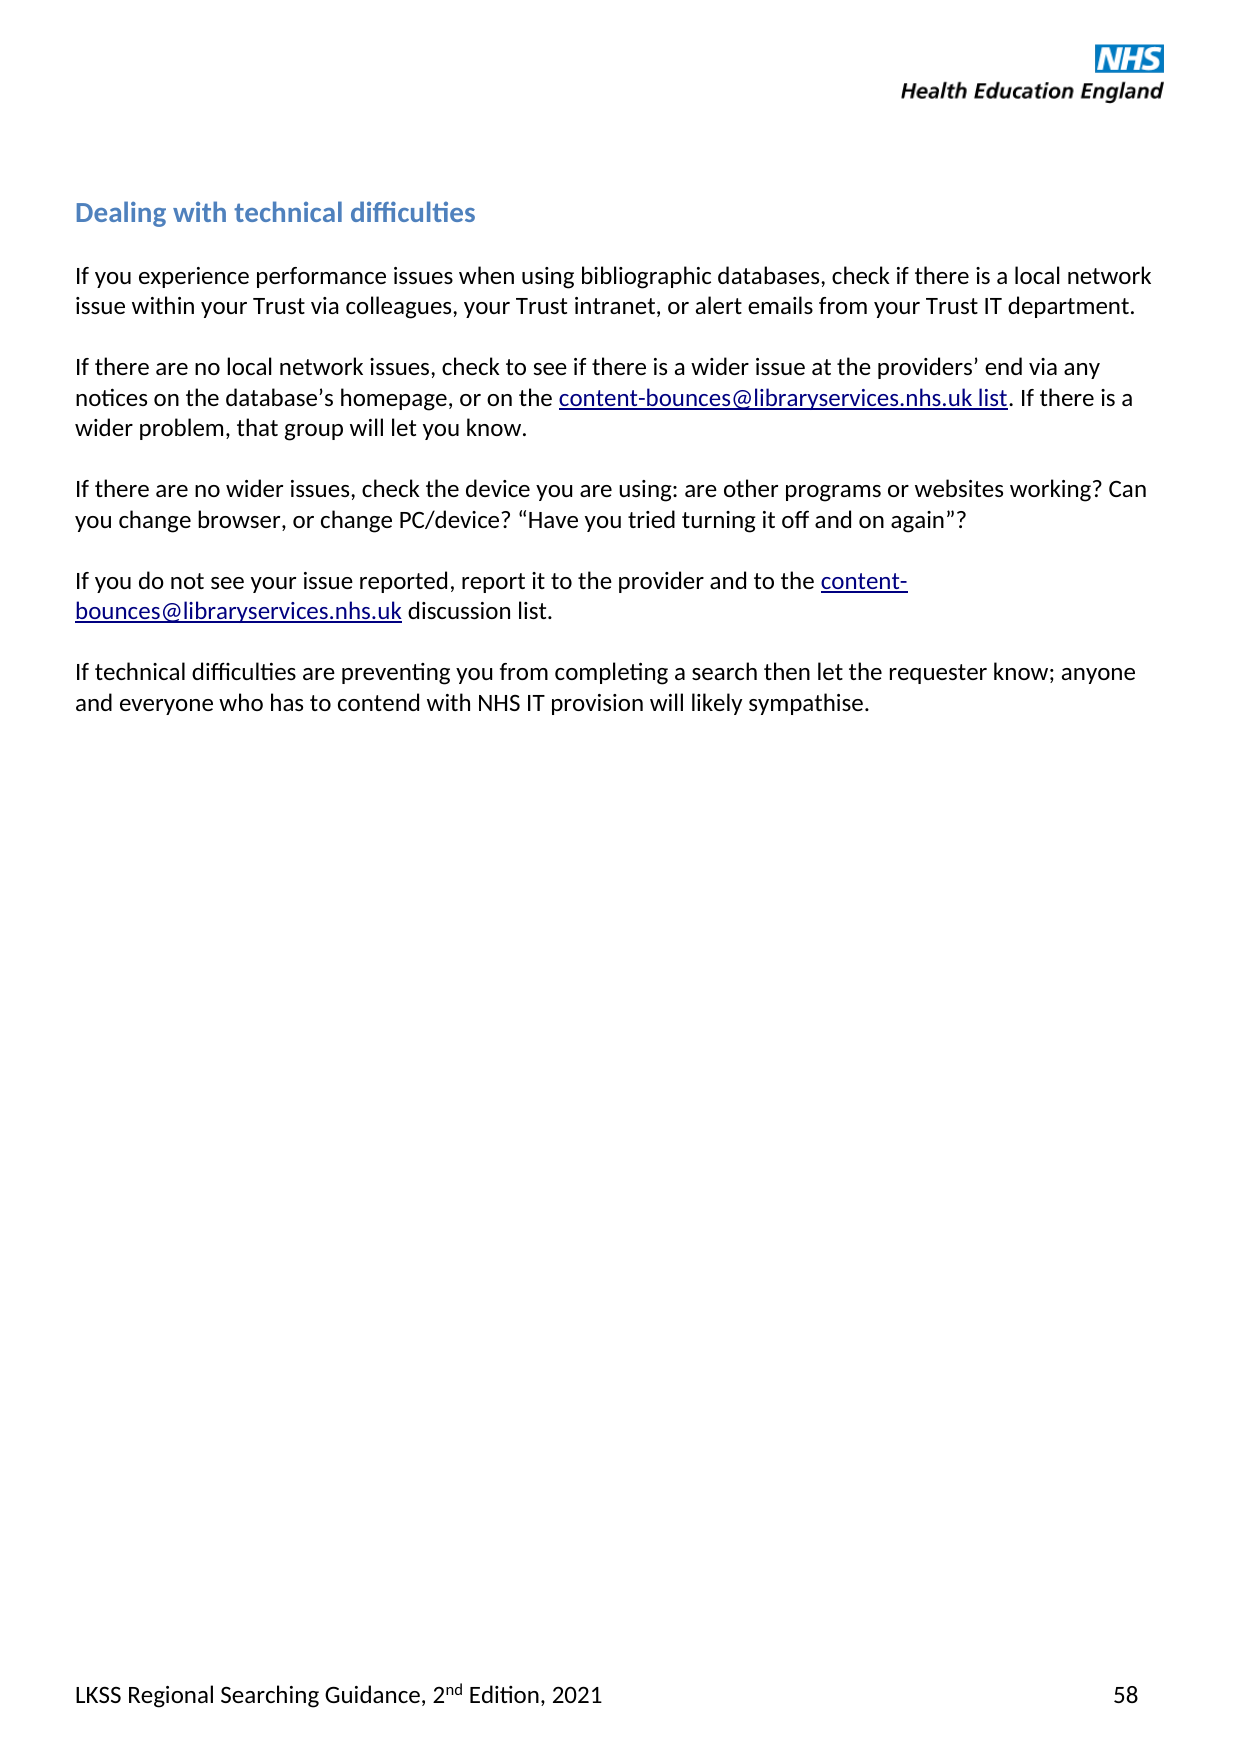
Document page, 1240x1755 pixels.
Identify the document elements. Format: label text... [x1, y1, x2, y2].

text If there are no local network issues, check to see if there is a wider issue at the providers’ end via any notices on the database’s homepage, or on the content-bounces@libraryservices.nhs.uk list. If there is a wider problem, that group will let you know. [75, 351, 1164, 443]
text If you do not see your issue reported, report it to the provider and to the content-bounces@libraryservices.nhs.uk discussion list. [75, 565, 1164, 626]
subtitle Dealing with technical difficulties [75, 194, 1164, 229]
text If technical difficulties are preventing you from completing a search then let the requester know; anyone and everyone who has to contend with NHS IT provision will likely sympathise. [75, 657, 1164, 718]
text If there are no wider issues, check the device you are using: are other programs or websites working? Can you change browser, or change PC/device? “Have you tried turning it off and on again”? [75, 473, 1164, 534]
text If you experience performance issues when using bibliographic databases, check if there is a local network issue within your Trust via colleagues, your Trust intranet, or alert emails from your Trust IT department. [75, 260, 1164, 321]
